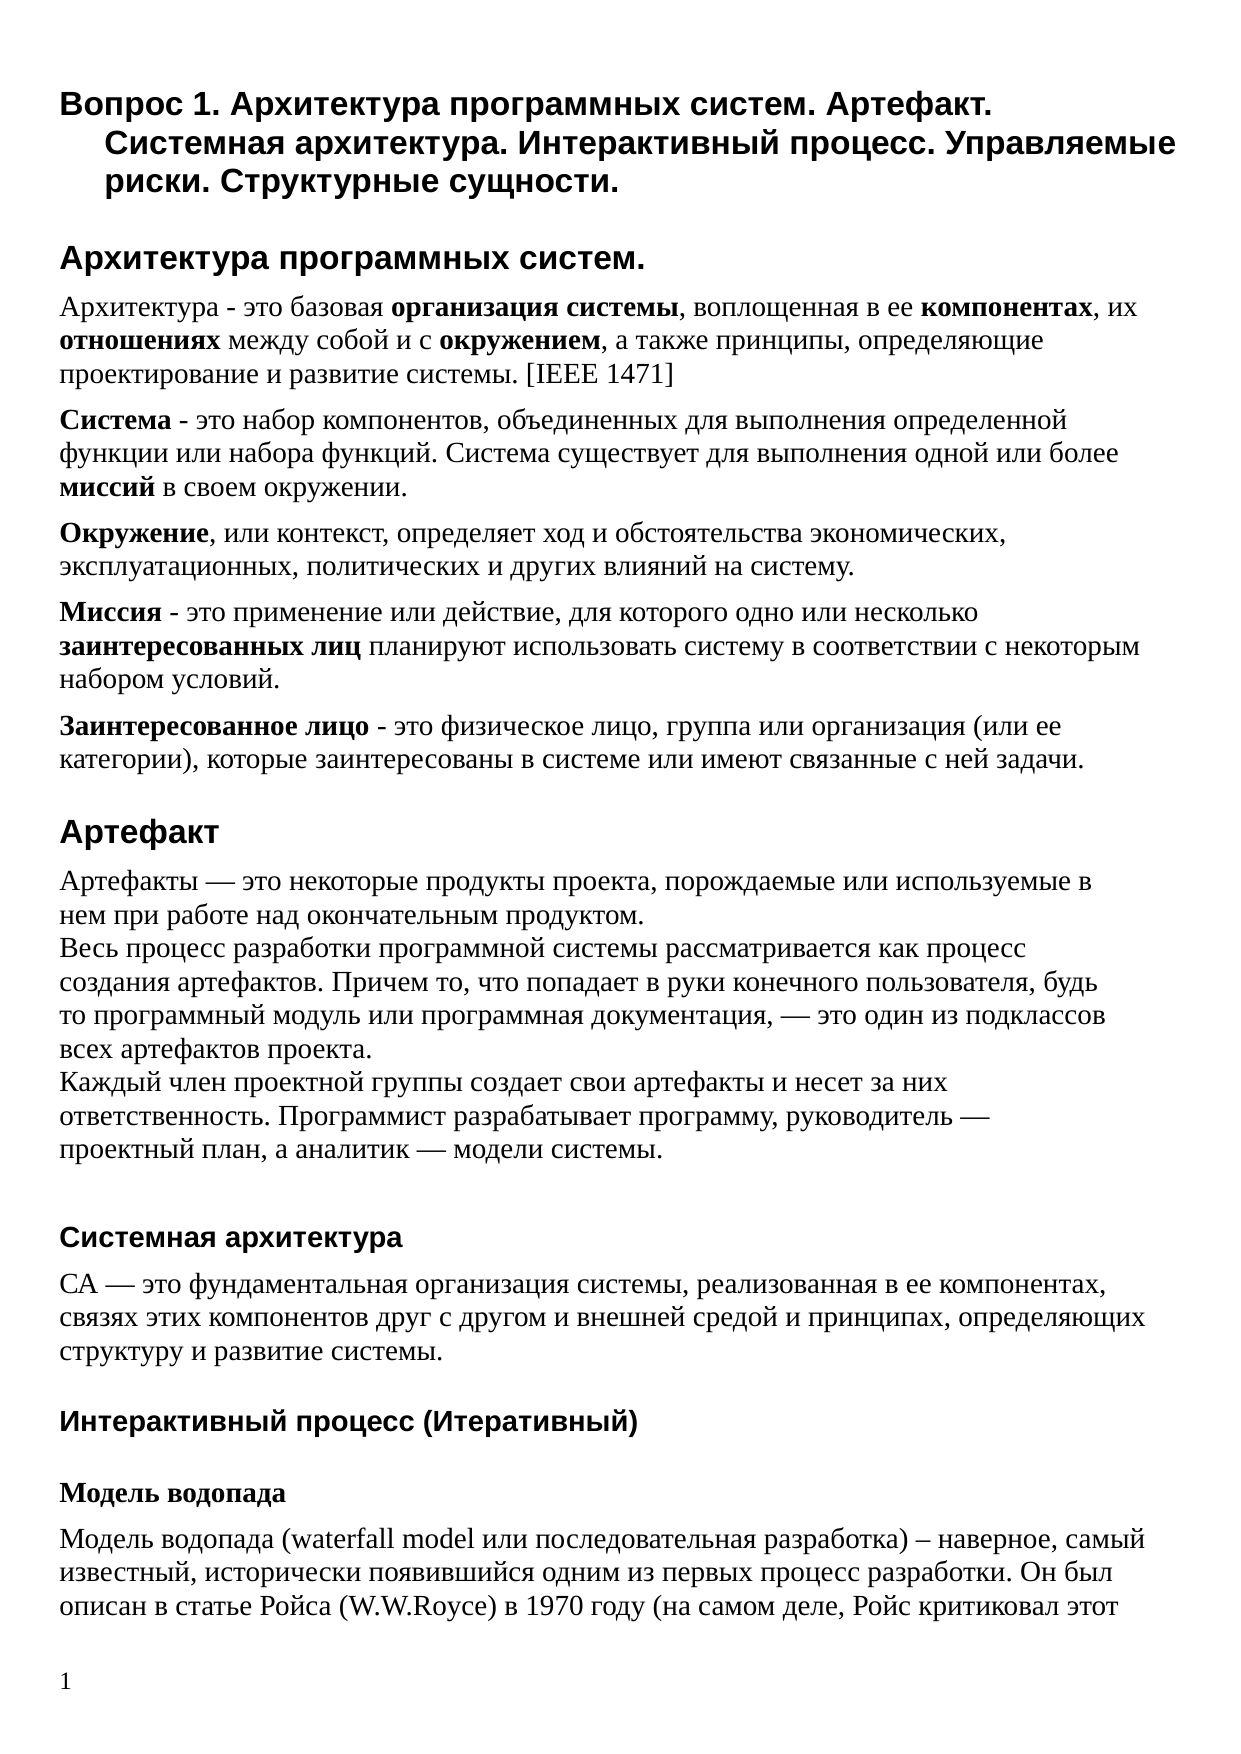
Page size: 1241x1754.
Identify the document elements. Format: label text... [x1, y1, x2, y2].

text СА — это фундаментальная организация системы, реализованная в ее компонентах, связях этих компонентов друг с другом и внешней средой и принципах, определяющих структуру и развитие системы. [59, 1266, 1181, 1366]
subtitle Вопрос 1. Архитектура программных систем. Артефакт. Системная архитектура. Интерактивный процесс. Управляемые риски. Структурные сущности. [59, 84, 1181, 200]
text Артефакты — это некоторые продукты проекта, порождаемые или используемые в нем при работе над окончательным продуктом. Весь процесс разработки программной системы рассматривается как процесс создания артефактов. Причем то, что попадает в руки конечного пользователя, будь то программный модуль или программная документация, — это один из подклассов всех артефактов проекта. Каждый член проектной группы создает свои артефакты и несет за них ответственность. Программист разрабатывает программу, руководитель — проектный план, а аналитик — модели системы. [59, 863, 1122, 1165]
subtitle Архитектура программных систем. [59, 237, 1181, 276]
subtitle Системная архитектура [59, 1220, 1181, 1253]
text Окружение, или контекст, определяет ход и обстоятельства экономических, эксплуатационных, политических и других влияний на систему. [59, 515, 1181, 582]
subtitle Модель водопада [59, 1475, 1181, 1508]
text Система - это набор компонентов, объединенных для выполнения определенной функции или набора функций. Система существует для выполнения одной или более миссий в своем окружении. [59, 402, 1181, 502]
subtitle Интерактивный процесс (Итеративный) [59, 1404, 1181, 1437]
text Заинтересованное лицо - это физическое лицо, группа или организация (или ее категории), которые заинтересованы в системе или имеют связанные с ней задачи. [59, 708, 1181, 775]
text Архитектура - это базовая организация системы, воплощенная в ее компонентах, их отношениях между собой и с окружением, а также принципы, определяющие проектирование и развитие системы. [IEEE 1471] [59, 289, 1181, 389]
subtitle Артефакт [59, 812, 1181, 851]
text Модель водопада (waterfall model или последовательная разработка) – наверное, самый известный, исторически появившийся одним из первых процесс разработки. Он был описан в статье Ройса (W.W.Royce) в 1970 году (на самом деле, Ройс критиковал этот [59, 1521, 1181, 1622]
text Миссия - это применение или действие, для которого одно или несколько заинтересованных лиц планируют использовать систему в соответствии с некоторым набором условий. [59, 594, 1181, 695]
